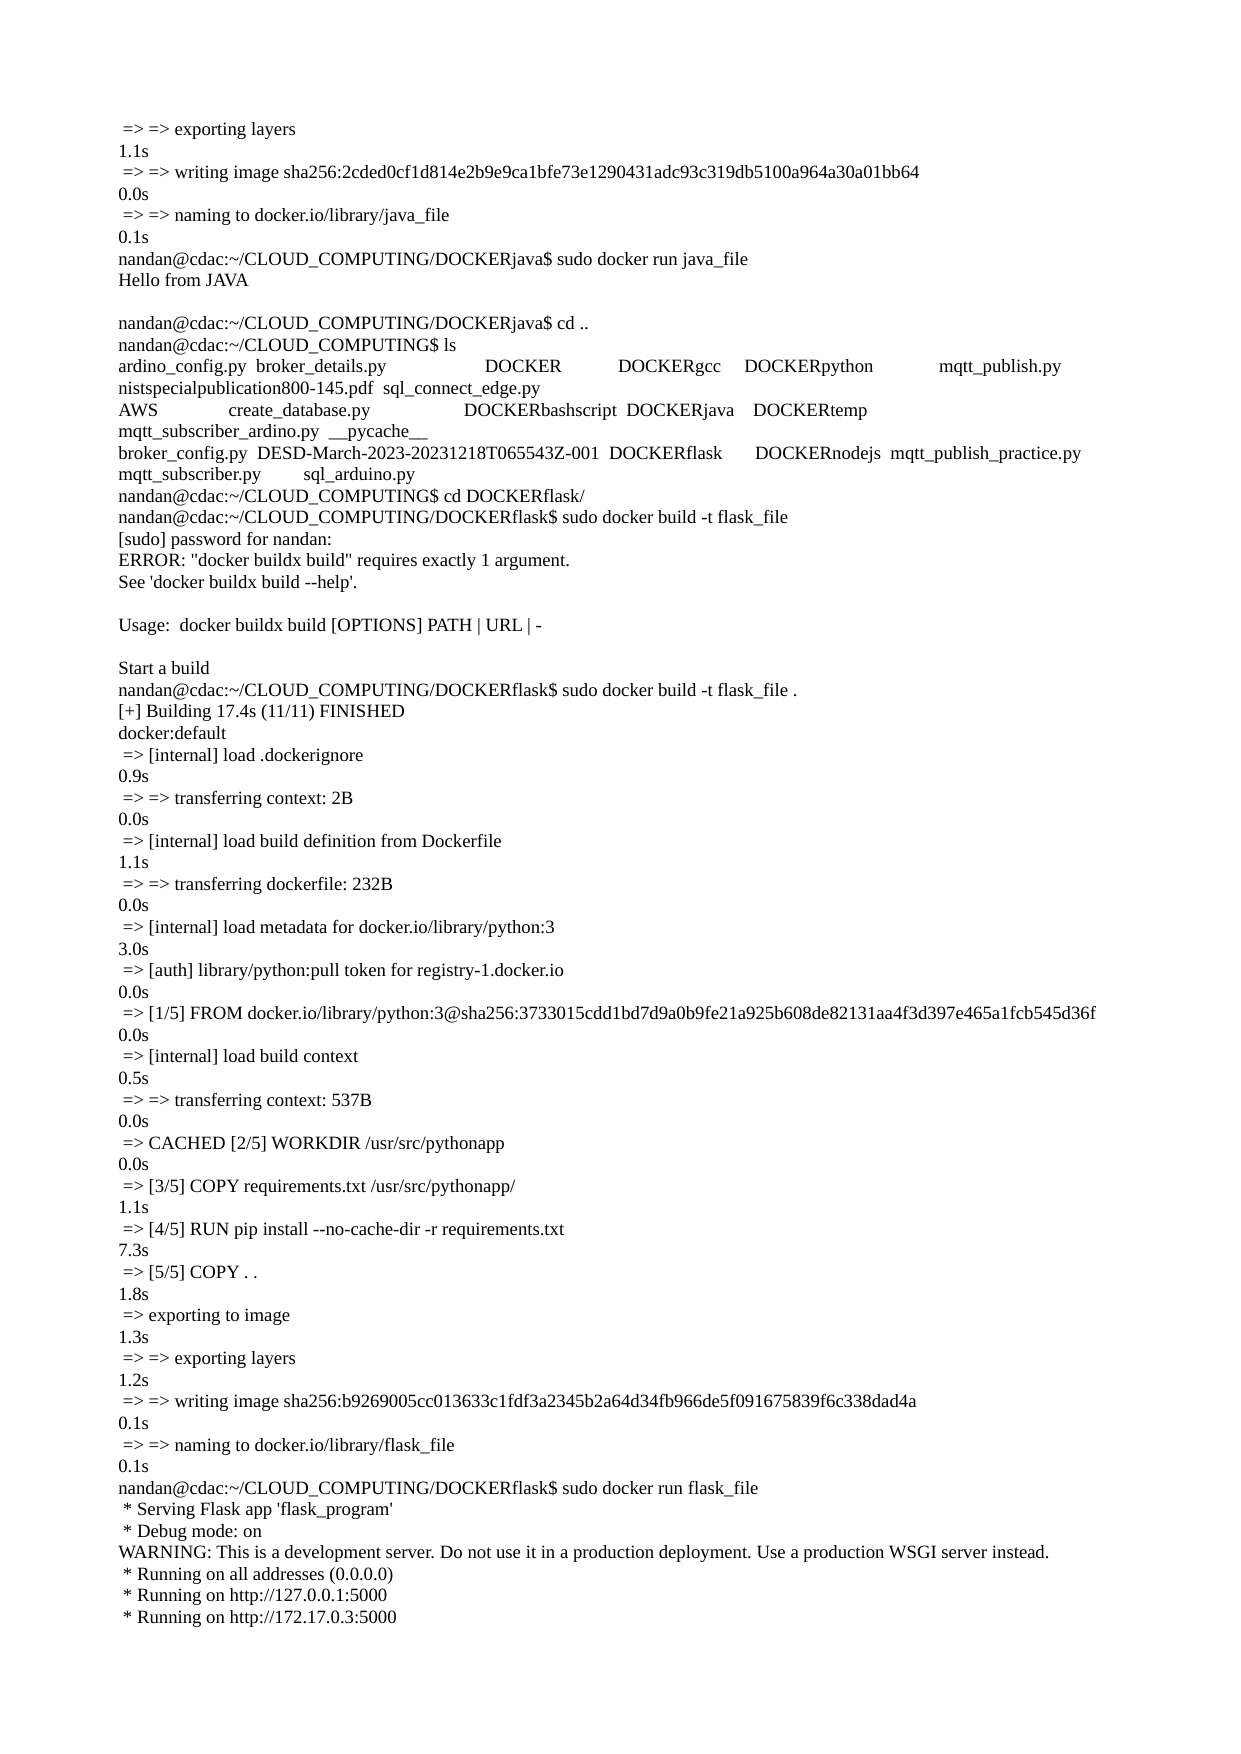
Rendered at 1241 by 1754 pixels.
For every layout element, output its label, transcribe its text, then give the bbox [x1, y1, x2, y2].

text => exporting to image 1.3s [118, 1304, 1122, 1347]
text => [4/5] RUN pip install --no-cache-dir -r requirements.txt 7.3s [118, 1218, 1122, 1261]
text => [1/5] FROM docker.io/library/python:3@sha256:3733015cdd1bd7d9a0b9fe21a925b608de82131aa4f3d397e465a1fcb545d36f 0.0s [118, 1002, 1122, 1045]
text => => transferring context: 2B 0.0s [118, 787, 1122, 830]
text => [3/5] COPY requirements.txt /usr/src/pythonapp/ 1.1s [118, 1175, 1122, 1218]
text => [internal] load metadata for docker.io/library/python:3 3.0s [118, 916, 1122, 959]
text Usage: docker buildx build [OPTIONS] PATH | URL | - [118, 614, 1122, 636]
text => => naming to docker.io/library/java_file 0.1s [118, 204, 1122, 247]
text nandan@cdac:~/CLOUD_COMPUTING/DOCKERjava$ sudo docker run java_file [118, 247, 1122, 269]
text See 'docker buildx build --help'. [118, 571, 1122, 592]
text nandan@cdac:~/CLOUD_COMPUTING$ ls [118, 334, 1122, 355]
text WARNING: This is a development server. Do not use it in a production deployment. Use a production WSGI server instead. [118, 1541, 1122, 1563]
text Hello from JAVA [118, 269, 1122, 291]
text * Debug mode: on [118, 1520, 1122, 1541]
text => [auth] library/python:pull token for registry-1.docker.io 0.0s [118, 959, 1122, 1002]
text ardino_config.py broker_details.py DOCKER DOCKERgcc DOCKERpython mqtt_publish.py nistspecialpublication800-145.pdf sql_connect_edge.py [118, 355, 1122, 398]
text nandan@cdac:~/CLOUD_COMPUTING/DOCKERflask$ sudo docker build -t flask_file . [118, 679, 1122, 700]
text nandan@cdac:~/CLOUD_COMPUTING/DOCKERflask$ sudo docker build -t flask_file [118, 506, 1122, 528]
text => [internal] load .dockerignore 0.9s [118, 743, 1122, 787]
text nandan@cdac:~/CLOUD_COMPUTING/DOCKERflask$ sudo docker run flask_file [118, 1477, 1122, 1498]
text => => writing image sha256:b9269005cc013633c1fdf3a2345b2a64d34fb966de5f091675839f6c338dad4a 0.1s [118, 1390, 1122, 1433]
text => => exporting layers 1.1s [118, 118, 1122, 161]
text * Running on http://172.17.0.3:5000 [118, 1606, 1122, 1627]
text broker_config.py DESD-March-2023-20231218T065543Z-001 DOCKERflask DOCKERnodejs mqtt_publish_practice.py mqtt_subscriber.py sql_arduino.py [118, 442, 1122, 485]
text * Serving Flask app 'flask_program' [118, 1498, 1122, 1520]
text ERROR: "docker buildx build" requires exactly 1 argument. [118, 549, 1122, 571]
text => => transferring dockerfile: 232B 0.0s [118, 873, 1122, 916]
text [+] Building 17.4s (11/11) FINISHED docker:default [118, 700, 1122, 743]
text AWS create_database.py DOCKERbashscript DOCKERjava DOCKERtemp mqtt_subscriber_ardino.py __pycache__ [118, 398, 1122, 442]
text => [internal] load build definition from Dockerfile 1.1s [118, 830, 1122, 873]
text => [5/5] COPY . . 1.8s [118, 1261, 1122, 1304]
text => => writing image sha256:2cded0cf1d814e2b9e9ca1bfe73e1290431adc93c319db5100a964a30a01bb64 0.0s [118, 161, 1122, 204]
text => => naming to docker.io/library/flask_file 0.1s [118, 1433, 1122, 1477]
text => [internal] load build context 0.5s [118, 1045, 1122, 1088]
text [sudo] password for nandan: [118, 528, 1122, 549]
text * Running on all addresses (0.0.0.0) [118, 1563, 1122, 1584]
text => => transferring context: 537B 0.0s [118, 1088, 1122, 1132]
text * Running on http://127.0.0.1:5000 [118, 1584, 1122, 1606]
text => CACHED [2/5] WORKDIR /usr/src/pythonapp 0.0s [118, 1132, 1122, 1175]
text nandan@cdac:~/CLOUD_COMPUTING$ cd DOCKERflask/ [118, 485, 1122, 506]
text Start a build [118, 657, 1122, 679]
text => => exporting layers 1.2s [118, 1347, 1122, 1390]
text nandan@cdac:~/CLOUD_COMPUTING/DOCKERjava$ cd .. [118, 312, 1122, 334]
